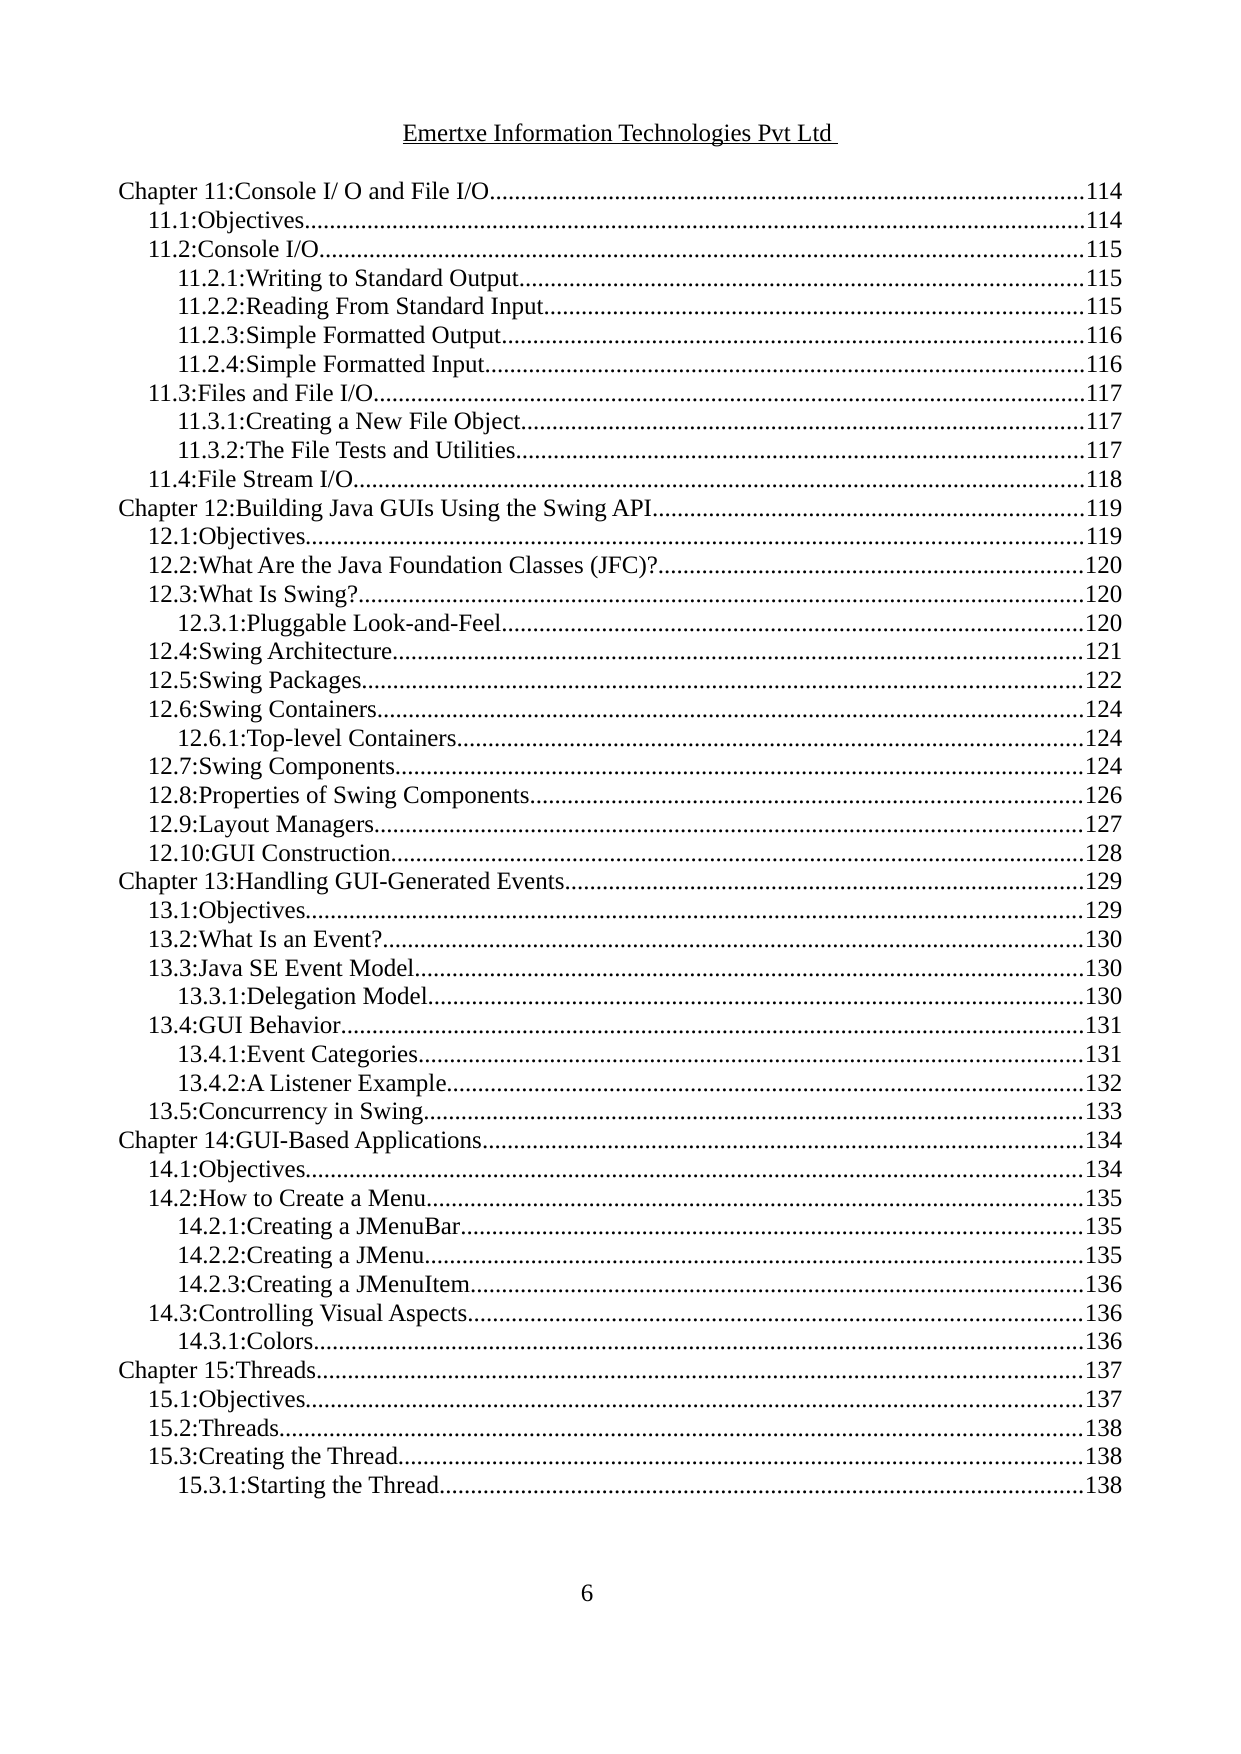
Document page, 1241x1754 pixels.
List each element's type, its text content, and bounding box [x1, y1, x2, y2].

text 13.4:GUI Behavior 131 [148, 1010, 1122, 1039]
text 14.2.1:Creating a JMenuBar 135 [177, 1211, 1122, 1240]
text 11.2.4:Simple Formatted Input 116 [177, 349, 1122, 378]
text 14.2.3:Creating a JMenuItem 136 [177, 1269, 1122, 1298]
text Chapter 14:GUI-Based Applications 134 [118, 1125, 1122, 1154]
text 12.3.1:Pluggable Look-and-Feel 120 [177, 608, 1122, 636]
text 12.1:Objectives 119 [148, 521, 1122, 550]
text 14.2.2:Creating a JMenu 135 [177, 1240, 1122, 1269]
text 11.2.3:Simple Formatted Output 116 [177, 320, 1122, 349]
text 13.2:What Is an Event? 130 [148, 924, 1122, 953]
text 13.1:Objectives 129 [148, 895, 1122, 924]
text 11.2:Console I/O 115 [148, 234, 1122, 263]
text 11.1:Objectives 114 [148, 205, 1122, 234]
text 15.3:Creating the Thread 138 [148, 1441, 1122, 1470]
text 11.2.2:Reading From Standard Input 115 [177, 291, 1122, 320]
text 12.2:What Are the Java Foundation Classes (JFC)? 120 [148, 550, 1122, 579]
text Chapter 15:Threads 137 [118, 1355, 1122, 1384]
text 14.3.1:Colors 136 [177, 1326, 1122, 1355]
text 12.6:Swing Containers 124 [148, 694, 1122, 723]
text 15.2:Threads 138 [148, 1413, 1122, 1441]
text 12.5:Swing Packages 122 [148, 665, 1122, 694]
text 14.2:How to Create a Menu 135 [148, 1183, 1122, 1211]
text 13.3.1:Delegation Model 130 [177, 981, 1122, 1010]
text 12.7:Swing Components 124 [148, 751, 1122, 780]
text 12.4:Swing Architecture 121 [148, 636, 1122, 665]
text 12.3:What Is Swing? 120 [148, 579, 1122, 608]
text 14.1:Objectives 134 [148, 1154, 1122, 1183]
text 13.4.2:A Listener Example 132 [177, 1068, 1122, 1096]
text 14.3:Controlling Visual Aspects 136 [148, 1298, 1122, 1326]
text 13.3:Java SE Event Model 130 [148, 953, 1122, 981]
text 12.8:Properties of Swing Components 126 [148, 780, 1122, 809]
text 15.1:Objectives 137 [148, 1384, 1122, 1413]
text Chapter 13:Handling GUI-Generated Events 129 [118, 866, 1122, 895]
text Chapter 12:Building Java GUIs Using the Swing API 119 [118, 493, 1122, 521]
text 11.2.1:Writing to Standard Output 115 [177, 263, 1122, 291]
text 15.3.1:Starting the Thread 138 [177, 1470, 1122, 1499]
text 13.4.1:Event Categories 131 [177, 1039, 1122, 1068]
text 12.9:Layout Managers 127 [148, 809, 1122, 838]
text 11.3:Files and File I/O 117 [148, 378, 1122, 406]
text 12.6.1:Top-level Containers 124 [177, 723, 1122, 751]
text 12.10:GUI Construction 128 [148, 838, 1122, 866]
text 13.5:Concurrency in Swing 133 [148, 1096, 1122, 1125]
text 11.3.2:The File Tests and Utilities 117 [177, 435, 1122, 464]
text Chapter 11:Console I/ O and File I/O 114 [118, 176, 1122, 205]
text 11.3.1:Creating a New File Object 117 [177, 406, 1122, 435]
text 11.4:File Stream I/O 118 [148, 464, 1122, 493]
